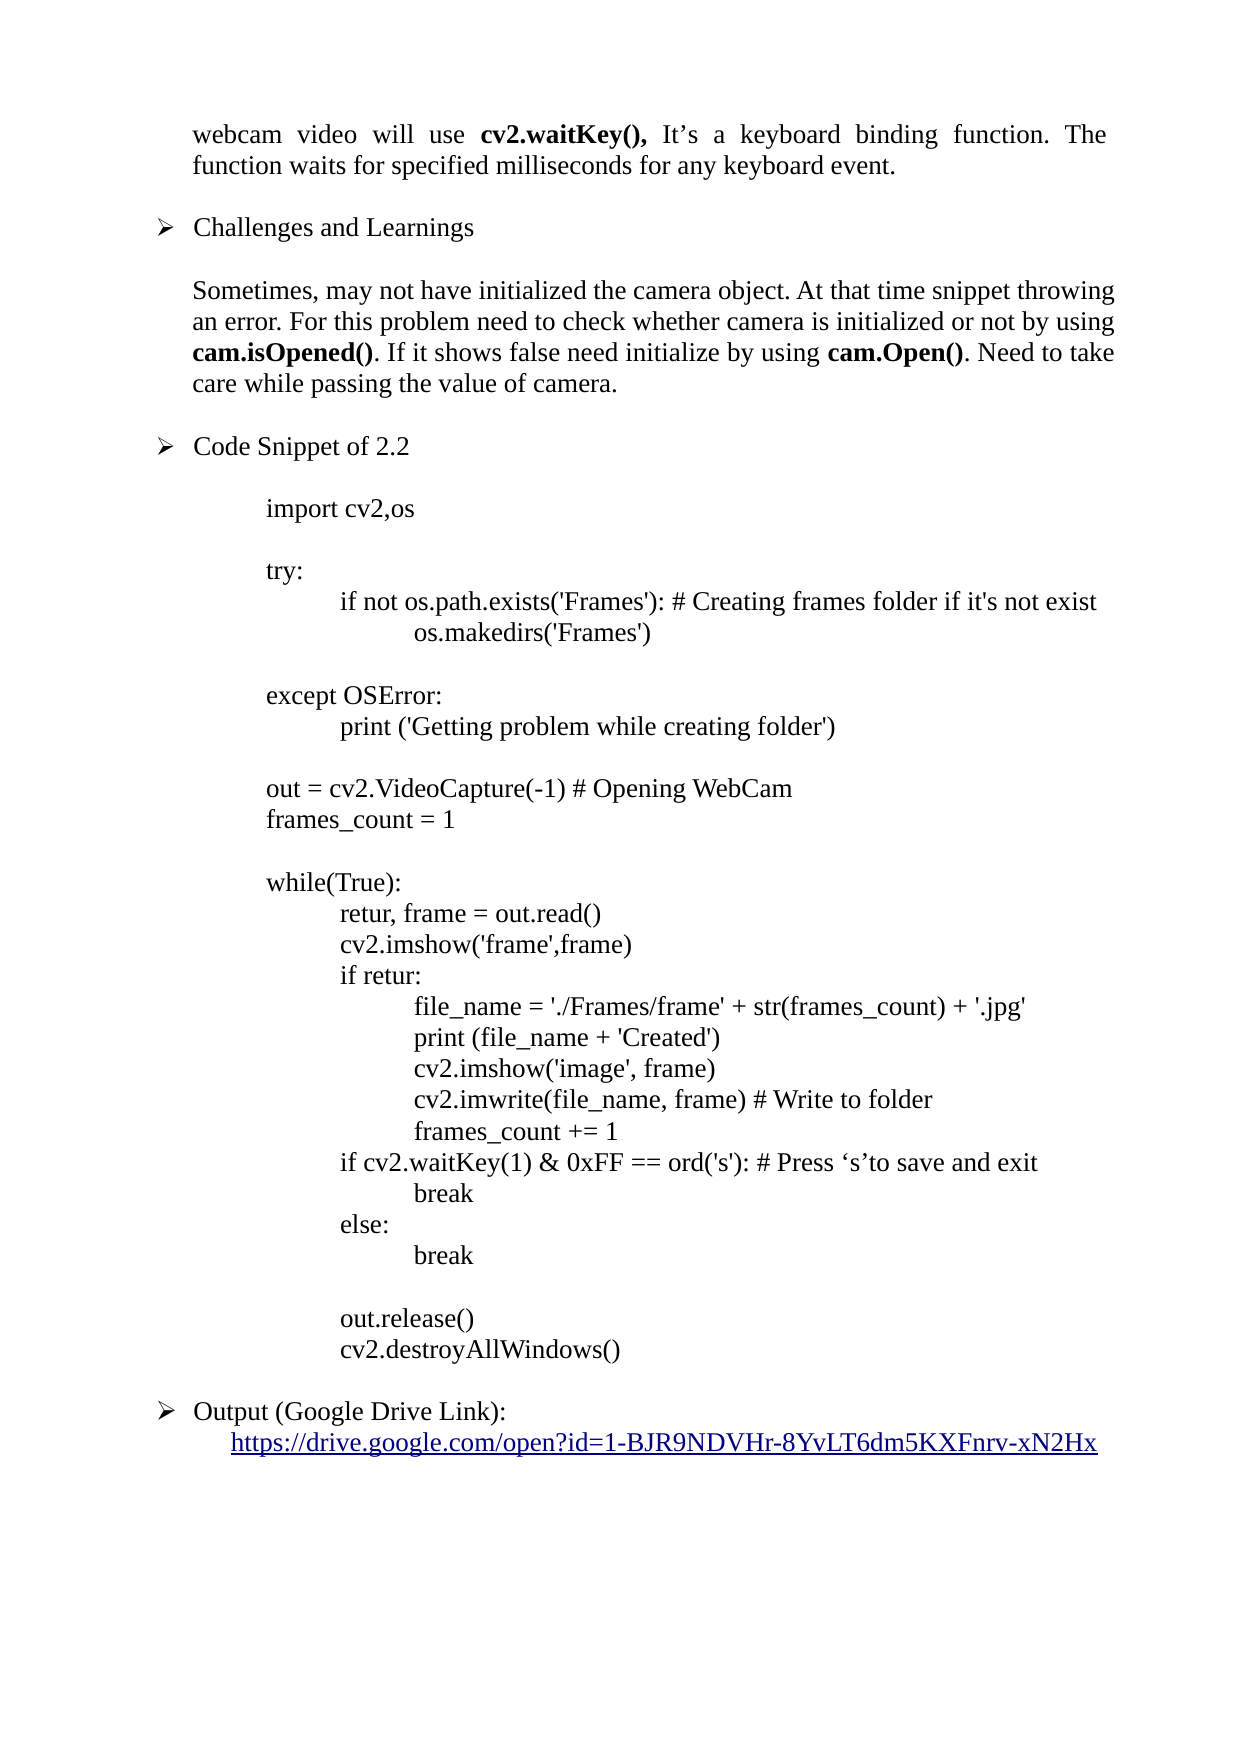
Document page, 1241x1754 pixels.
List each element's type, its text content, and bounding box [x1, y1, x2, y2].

list https://drive.google.com/open?id=1-BJR9NDVHr-8YvLT6dm5KXFnrv-xN2Hx [193, 1426, 1122, 1457]
text print ('Getting problem while creating folder') [118, 710, 1122, 741]
text Sometimes, may not have initialized the camera object. At that time snippet throwing an error. For this problem need to check whether camera is initialized or not by using cam.isOpened(). If it shows false need initialize by using cam.Open(). Need to take care while passing the value of camera. [118, 274, 1122, 398]
text os.makedirs('Frames') [118, 616, 1122, 648]
text import cv2,os [118, 492, 1122, 523]
text webcam video will use cv2.waitKey(), It’s a keyboard binding function. The function waits for specified milliseconds for any keyboard event. [118, 118, 1122, 180]
text cv2.imwrite(file_name, frame) # Write to folder [118, 1084, 1122, 1115]
text try: [118, 554, 1122, 585]
text while(True): [118, 866, 1122, 897]
text frames_count = 1 [118, 803, 1122, 834]
text if cv2.waitKey(1) & 0xFF == ord('s'): # Press ‘s’to save and exit [118, 1146, 1122, 1177]
text else: [118, 1208, 1122, 1239]
text file_name = './Frames/frame' + str(frames_count) + '.jpg' [118, 990, 1122, 1021]
text break [118, 1239, 1122, 1271]
text except OSError: [118, 679, 1122, 710]
list Output (Google Drive Link): [156, 1395, 1122, 1426]
text out = cv2.VideoCapture(-1) # Opening WebCam [118, 772, 1122, 803]
text cv2.imshow('image', frame) [118, 1052, 1122, 1084]
text frames_count += 1 [118, 1115, 1122, 1146]
list Code Snippet of 2.2 [156, 429, 1122, 461]
text print (file_name + 'Created') [118, 1021, 1122, 1052]
text cv2.destroyAllWindows() [118, 1333, 1122, 1364]
text out.release() [118, 1302, 1122, 1333]
text cv2.imshow('frame',frame) [118, 928, 1122, 959]
text if not os.path.exists('Frames'): # Creating frames folder if it's not exist [118, 585, 1122, 616]
text retur, frame = out.read() [118, 897, 1122, 928]
text break [118, 1177, 1122, 1208]
list Challenges and Learnings [156, 212, 1122, 243]
text if retur: [118, 959, 1122, 990]
